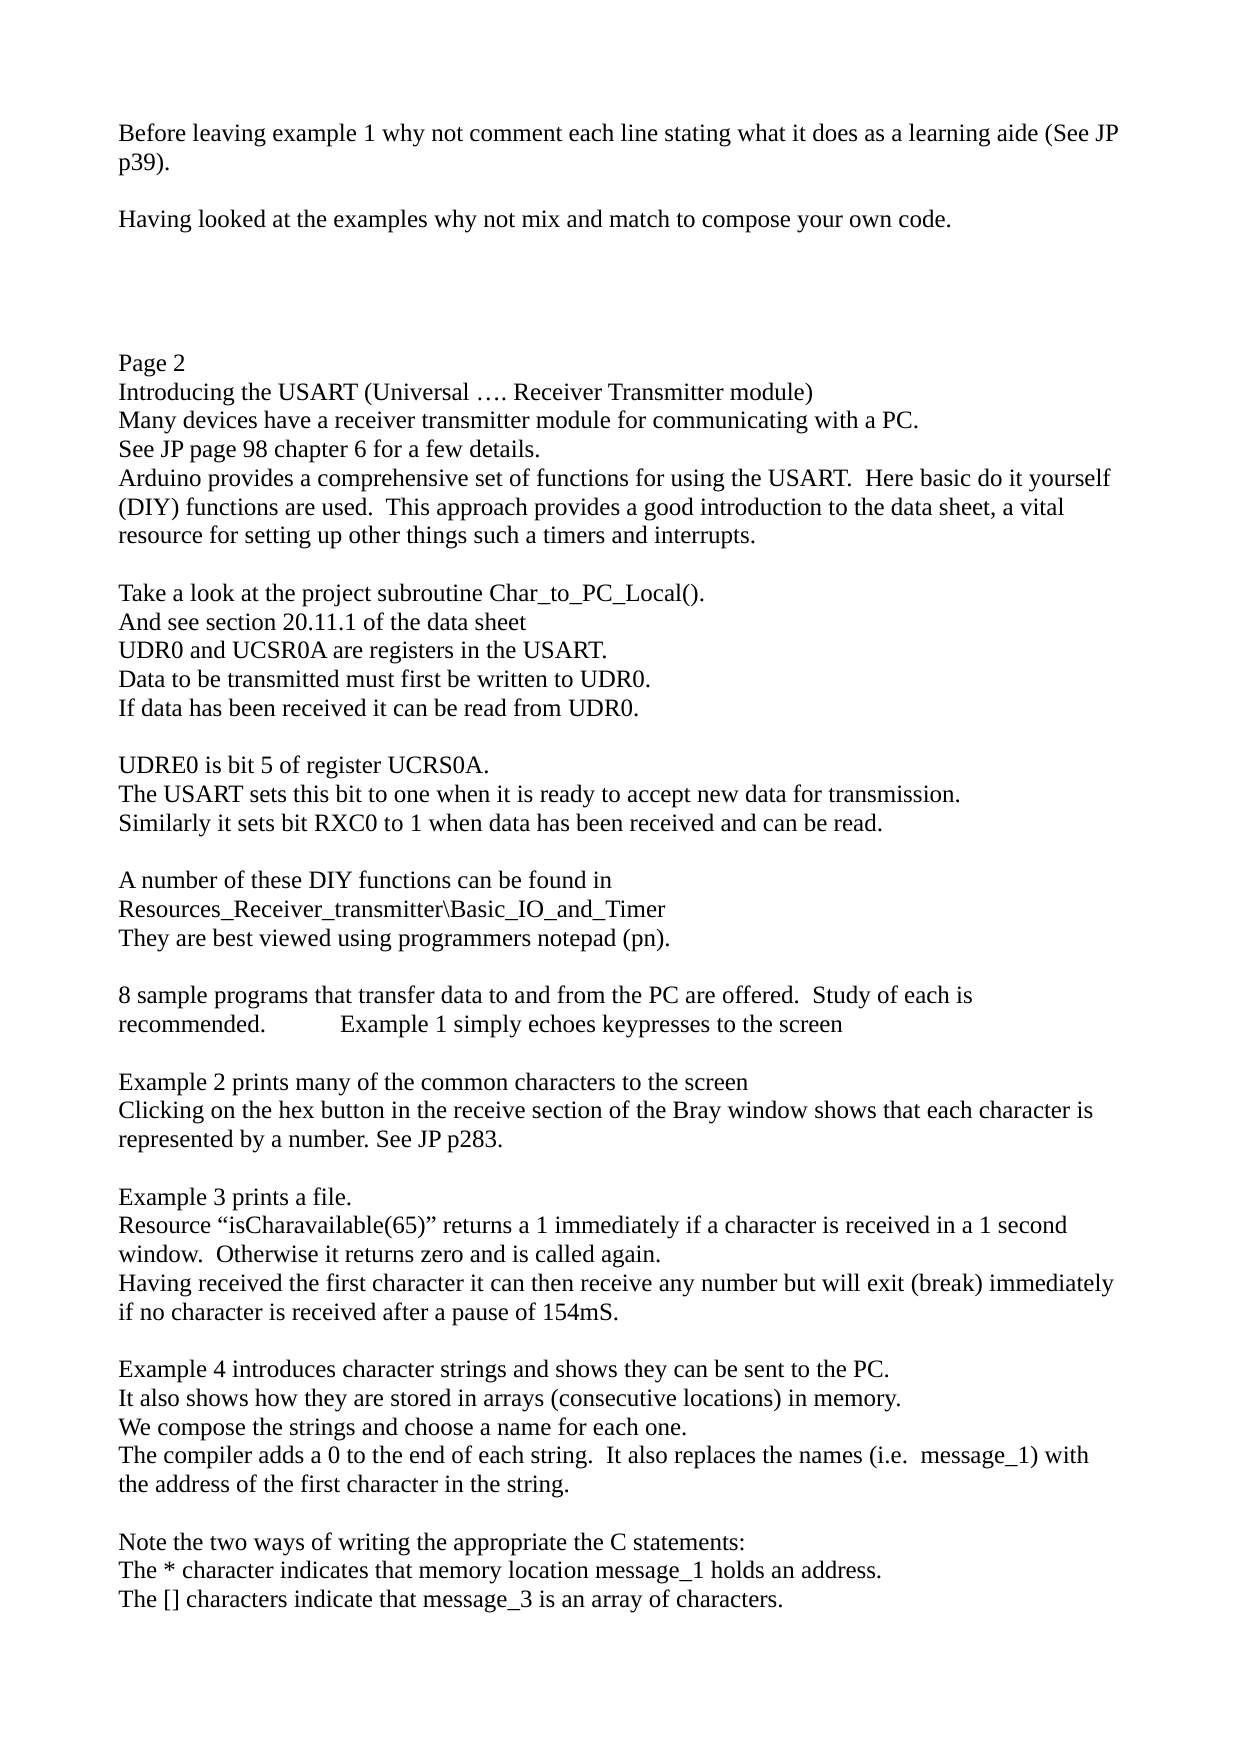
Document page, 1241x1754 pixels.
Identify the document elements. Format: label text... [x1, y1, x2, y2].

text Page 2 [118, 348, 1122, 377]
text Note the two ways of writing the appropriate the C statements: [118, 1527, 1122, 1556]
text Resource “isCharavailable(65)” returns a 1 immediately if a character is received in a 1 second window. Otherwise it returns zero and is called again. [118, 1211, 1122, 1268]
text 8 sample programs that transfer data to and from the PC are offered. Study of each is recommended. Example 1 simply echoes keypresses to the screen [118, 981, 1122, 1038]
text Example 4 introduces character strings and shows they can be sent to the PC. [118, 1354, 1122, 1383]
text UDR0 and UCSR0A are registers in the USART. [118, 636, 1122, 664]
text Example 3 prints a file. [118, 1182, 1122, 1211]
text Many devices have a receiver transmitter module for communicating with a PC. [118, 406, 1122, 434]
text Resources_Receiver_transmitter\Basic_IO_and_Timer [118, 894, 1122, 923]
text The * character indicates that memory location message_1 holds an address. [118, 1556, 1122, 1584]
text Arduino provides a comprehensive set of functions for using the USART. Here basic do it yourself (DIY) functions are used. This approach provides a good introduction to the data sheet, a vital resource for setting up other things such a timers and interrupts. [118, 463, 1122, 549]
text UDRE0 is bit 5 of register UCRS0A. [118, 751, 1122, 779]
text They are best viewed using programmers notepad (pn). [118, 923, 1122, 952]
text If data has been received it can be read from UDR0. [118, 693, 1122, 722]
text Take a look at the project subroutine Char_to_PC_Local(). [118, 578, 1122, 607]
text Introducing the USART (Universal …. Receiver Transmitter module) [118, 377, 1122, 406]
text Clicking on the hex button in the receive section of the Bray window shows that each character is represented by a number. See JP p283. [118, 1096, 1122, 1153]
text It also shows how they are stored in arrays (consecutive locations) in memory. [118, 1383, 1122, 1412]
text A number of these DIY functions can be found in [118, 866, 1122, 894]
text Similarly it sets bit RXC0 to 1 when data has been received and can be read. [118, 808, 1122, 837]
text Before leaving example 1 why not comment each line stating what it does as a learning aide (See JP p39). [118, 118, 1122, 176]
text The [] characters indicate that message_3 is an array of characters. [118, 1584, 1122, 1613]
text The compiler adds a 0 to the end of each string. It also replaces the names (i.e. message_1) with the address of the first character in the string. [118, 1441, 1122, 1498]
text Example 2 prints many of the common characters to the screen [118, 1067, 1122, 1096]
text See JP page 98 chapter 6 for a few details. [118, 434, 1122, 463]
text Data to be transmitted must first be written to UDR0. [118, 664, 1122, 693]
text Having received the first character it can then receive any number but will exit (break) immediately if no character is received after a pause of 154mS. [118, 1268, 1122, 1326]
text The USART sets this bit to one when it is ready to accept new data for transmission. [118, 779, 1122, 808]
text We compose the strings and choose a name for each one. [118, 1412, 1122, 1441]
text And see section 20.11.1 of the data sheet [118, 607, 1122, 636]
text Having looked at the examples why not mix and match to compose your own code. [118, 204, 1122, 233]
